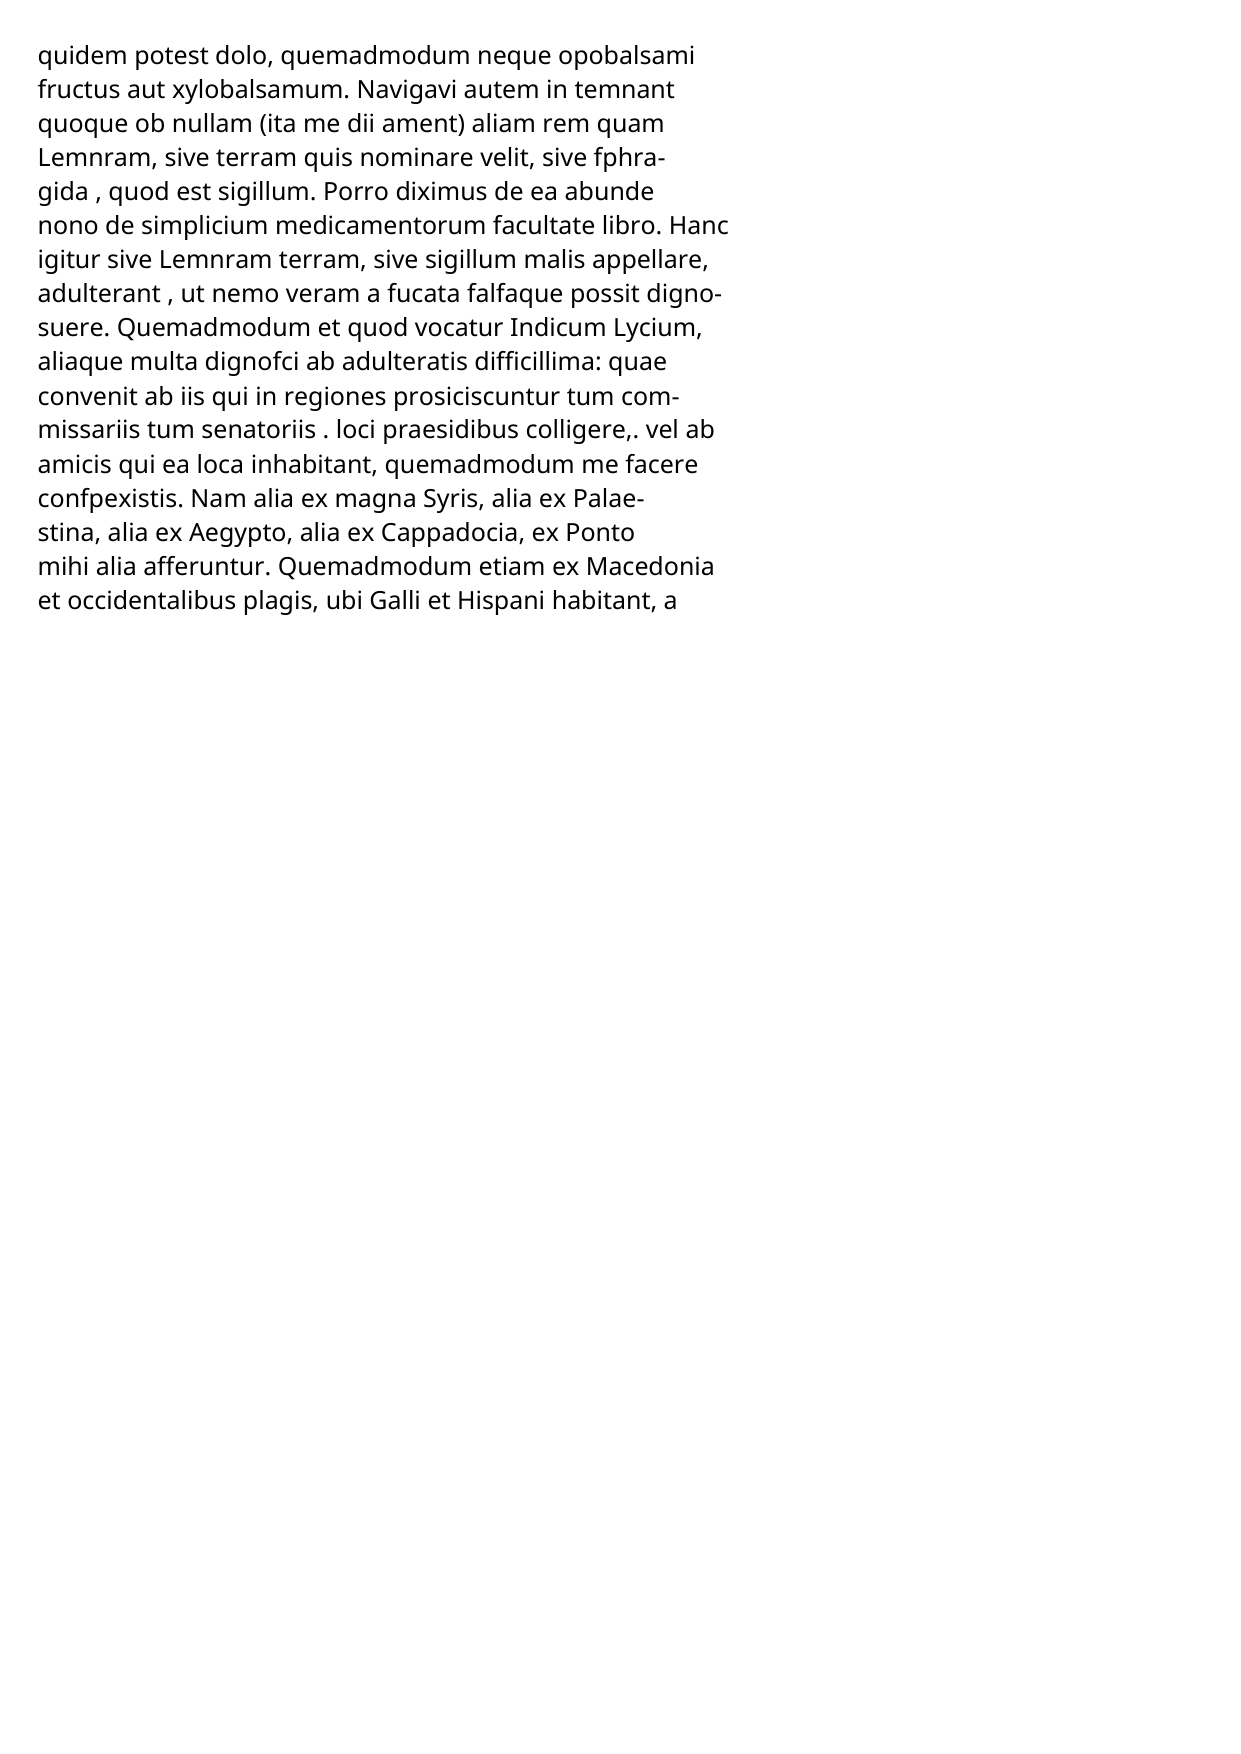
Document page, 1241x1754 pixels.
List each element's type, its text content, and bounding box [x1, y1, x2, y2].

text quidem potest dolo, quemadmodum neque opobalsami fructus aut xylobalsamum. Navigavi autem in temnant quoque ob nullam (ita me dii ament) aliam rem quam Lemnram, sive terram quis nominare velit, sive fphra- gida , quod est sigillum. Porro diximus de ea abunde nono de simplicium medicamentorum facultate libro. Hanc igitur sive Lemnram terram, sive sigillum malis appellare, adulterant , ut nemo veram a fucata falfaque possit digno- suere. Quemadmodum et quod vocatur Indicum Lycium, aliaque multa dignofci ab adulteratis difficillima: quae convenit ab iis qui in regiones prosiciscuntur tum com- missariis tum senatoriis . loci praesidibus colligere,. vel ab amicis qui ea loca inhabitant, quemadmodum me facere confpexistis. Nam alia ex magna Syris, alia ex Palae- stina, alia ex Aegypto, alia ex Cappadocia, ex Ponto mihi alia afferuntur. Quemadmodum etiam ex Macedonia et occidentalibus plagis, ubi Galli et Hispani habitant, a [37, 37, 1203, 617]
